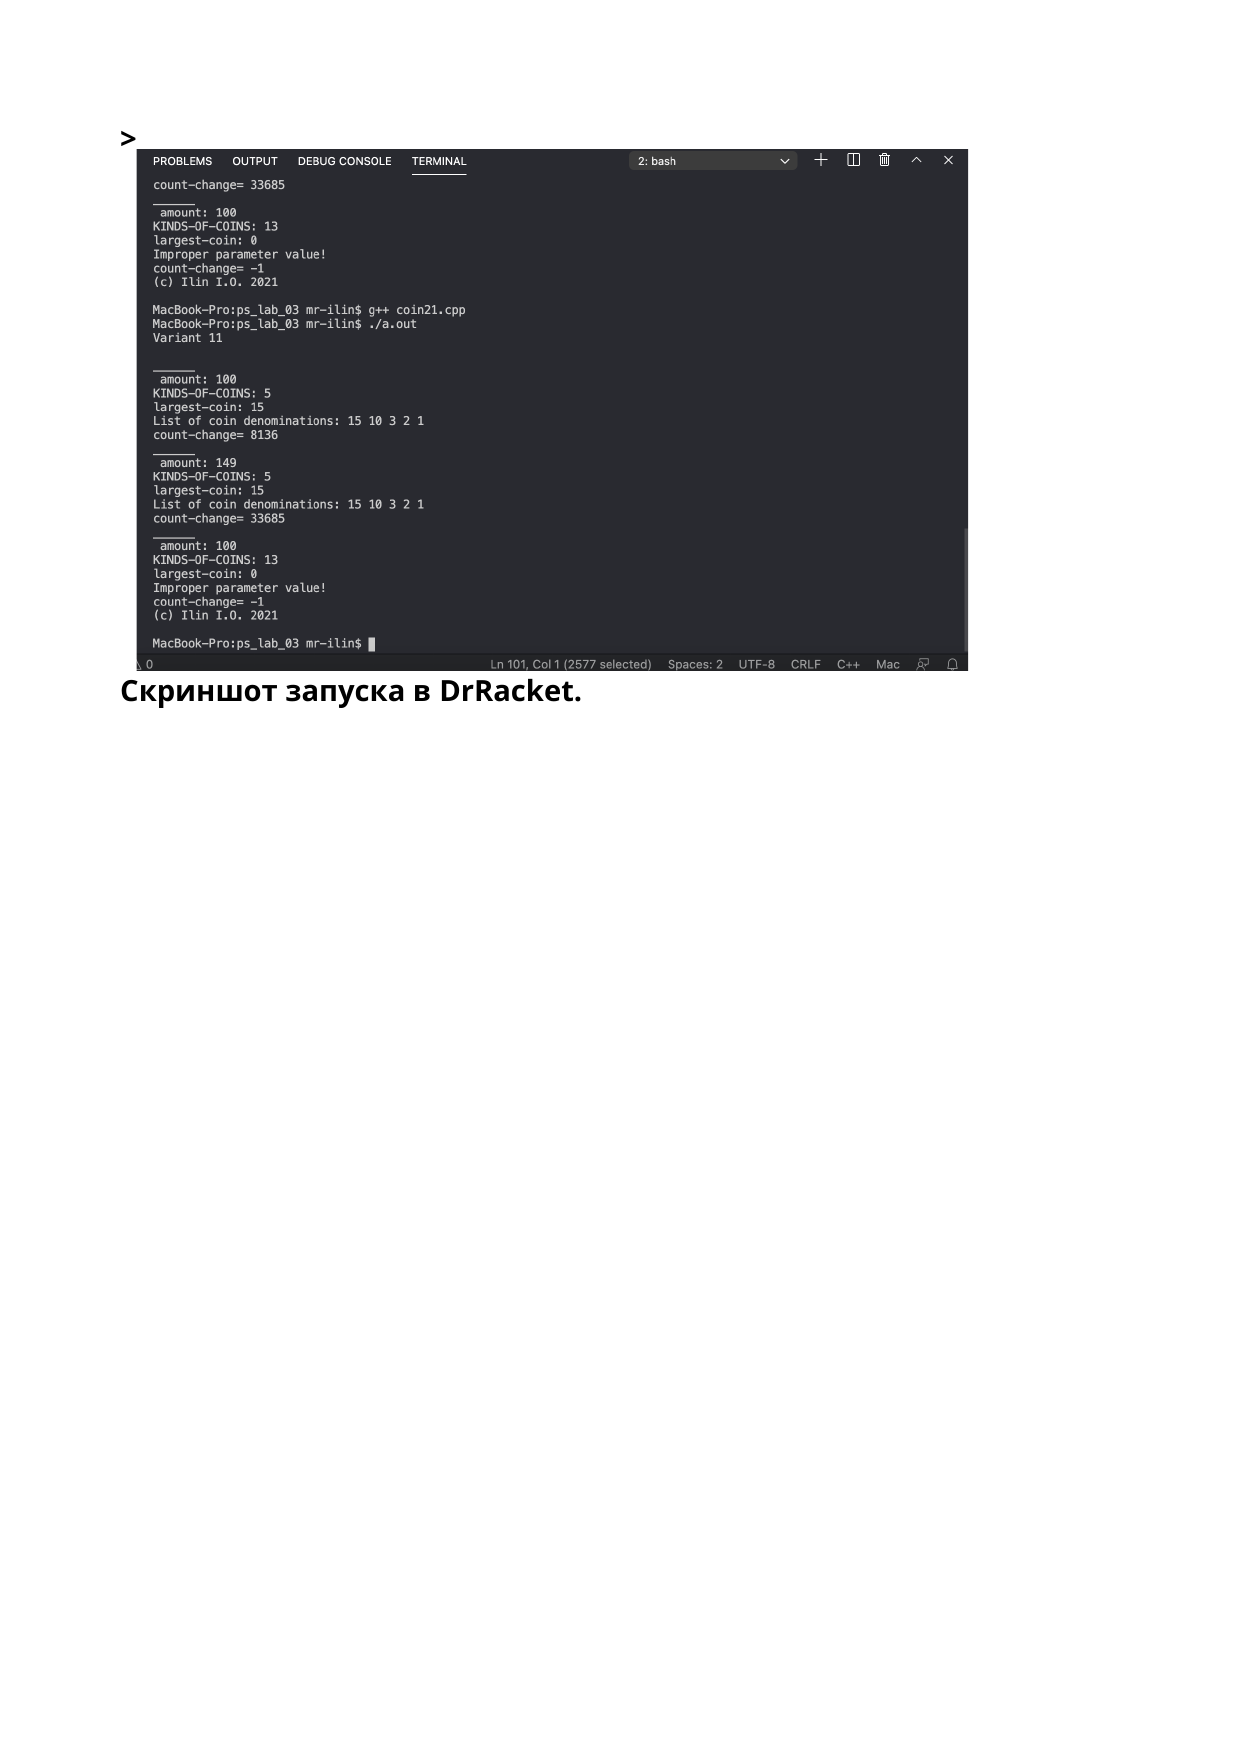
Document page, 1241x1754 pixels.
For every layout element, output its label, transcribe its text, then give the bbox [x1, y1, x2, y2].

text Скриншот запуска в DrRacket. [120, 670, 1120, 710]
text > [120, 118, 1120, 670]
